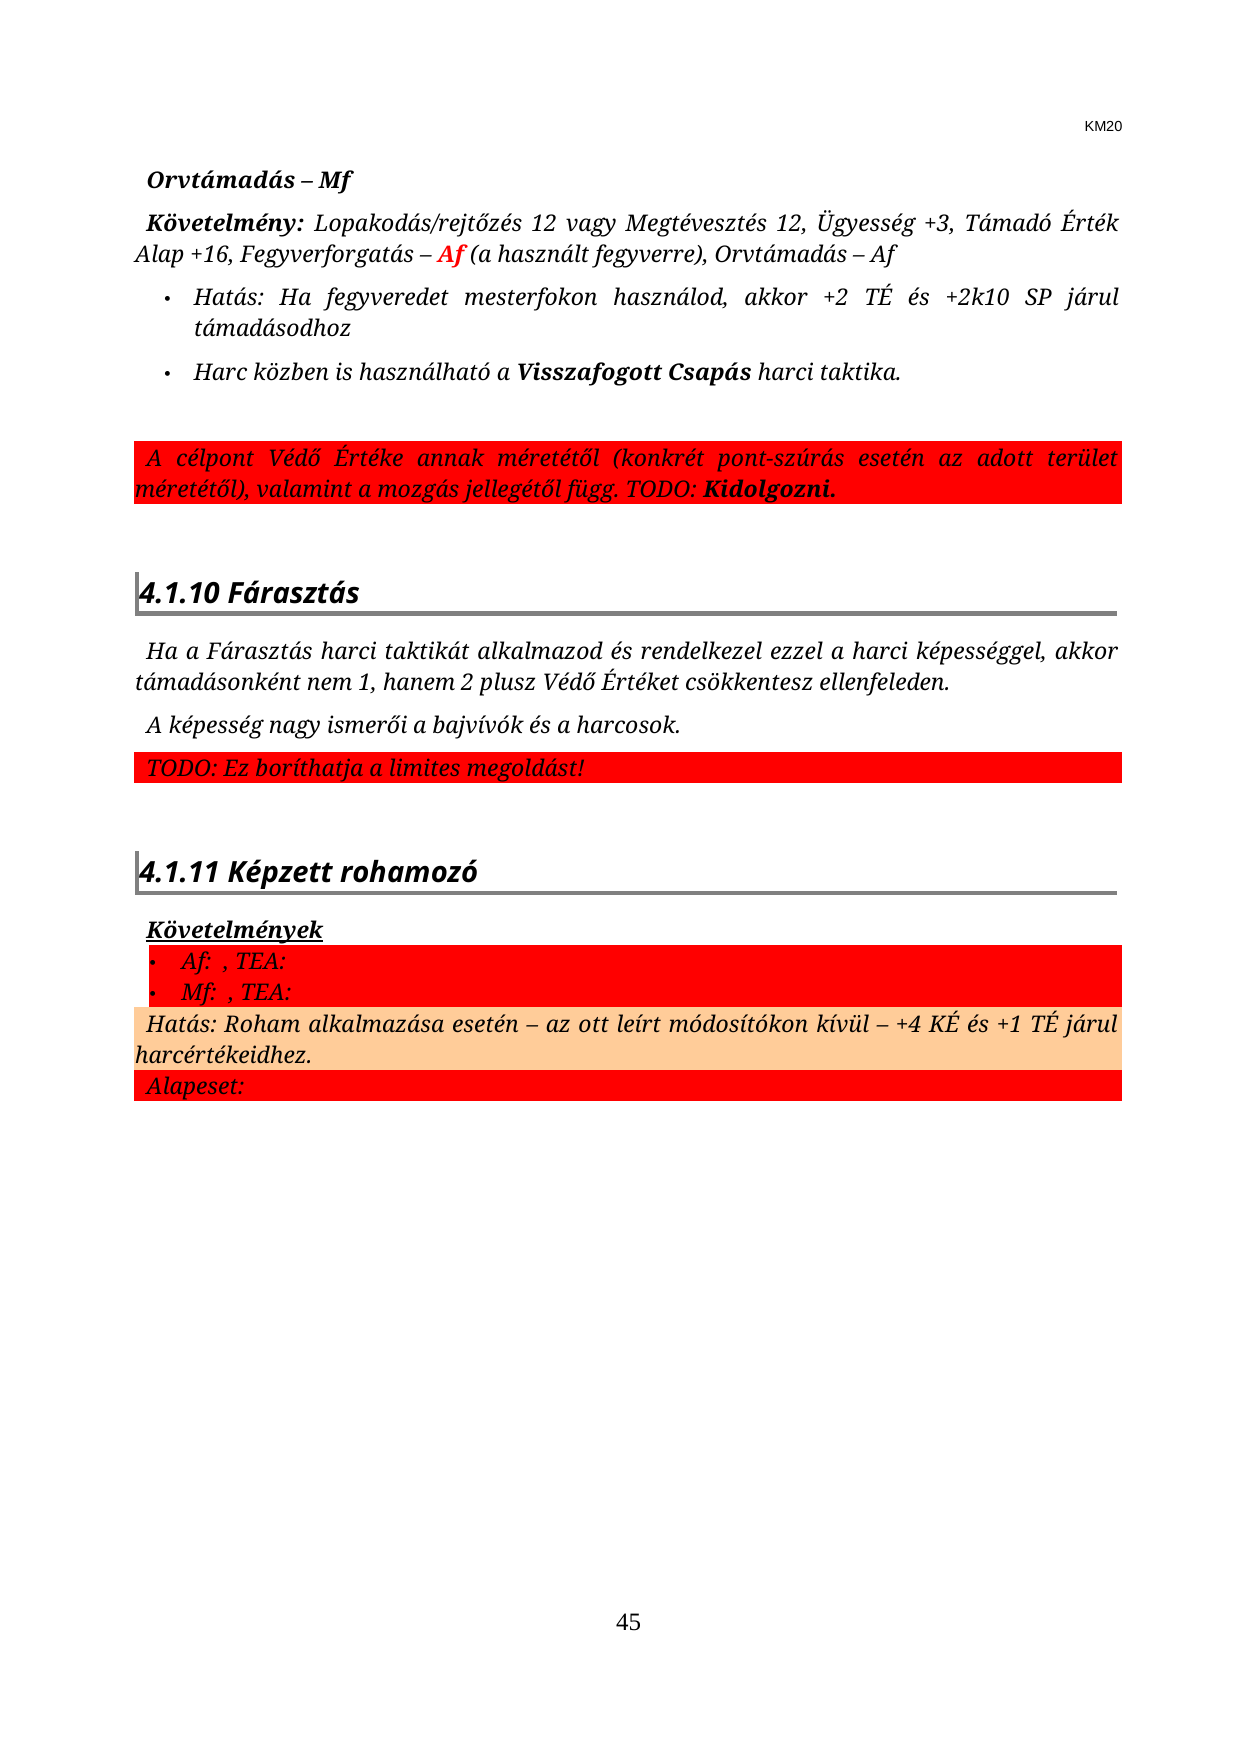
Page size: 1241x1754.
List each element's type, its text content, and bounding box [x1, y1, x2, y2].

list Af: , TEA: [149, 945, 1122, 976]
list Harc közben is használható a Visszafogott Csapás harci taktika. [164, 355, 1122, 387]
text A képesség nagy ismerői a bajvívók és a harcosok. [134, 709, 1122, 740]
list Hatás: Ha fegyveredet mesterfokon használod, akkor +2 TÉ és +2k10 SP járul támadásodhoz [164, 281, 1122, 344]
text TODO: Ez boríthatja a limites megoldást! [134, 752, 1122, 783]
text Követelmények [134, 914, 1122, 945]
text Követelmény: Lopakodás/rejtőzés 12 vagy Megtévesztés 12, Ügyesség +3, Támadó Érték Alap +16, Fegyverforgatás – Af (a használt fegyverre), Orvtámadás – Af [134, 207, 1122, 269]
text A célpont Védő Értéke annak méretétől (konkrét pont-szúrás esetén az adott terület méretétől), valamint a mozgás jellegétől függ. TODO: Kidolgozni. [134, 441, 1122, 504]
text Ha a Fárasztás harci taktikát alkalmazod és rendelkezel ezzel a harci képességgel, akkor támadásonként nem 1, hanem 2 plusz Védő Értéket csökkentesz ellenfeleden. [134, 634, 1122, 697]
list Mf: , TEA: [149, 976, 1122, 1007]
subtitle Képzett rohamozó [139, 851, 1122, 891]
subtitle Fárasztás [139, 572, 1122, 612]
text Orvtámadás – Mf [134, 164, 1122, 195]
text Alapeset: [134, 1070, 1122, 1101]
text Hatás: Roham alkalmazása esetén – az ott leírt módosítókon kívül – +4 KÉ és +1 TÉ járul harcértékeidhez. [134, 1007, 1122, 1070]
